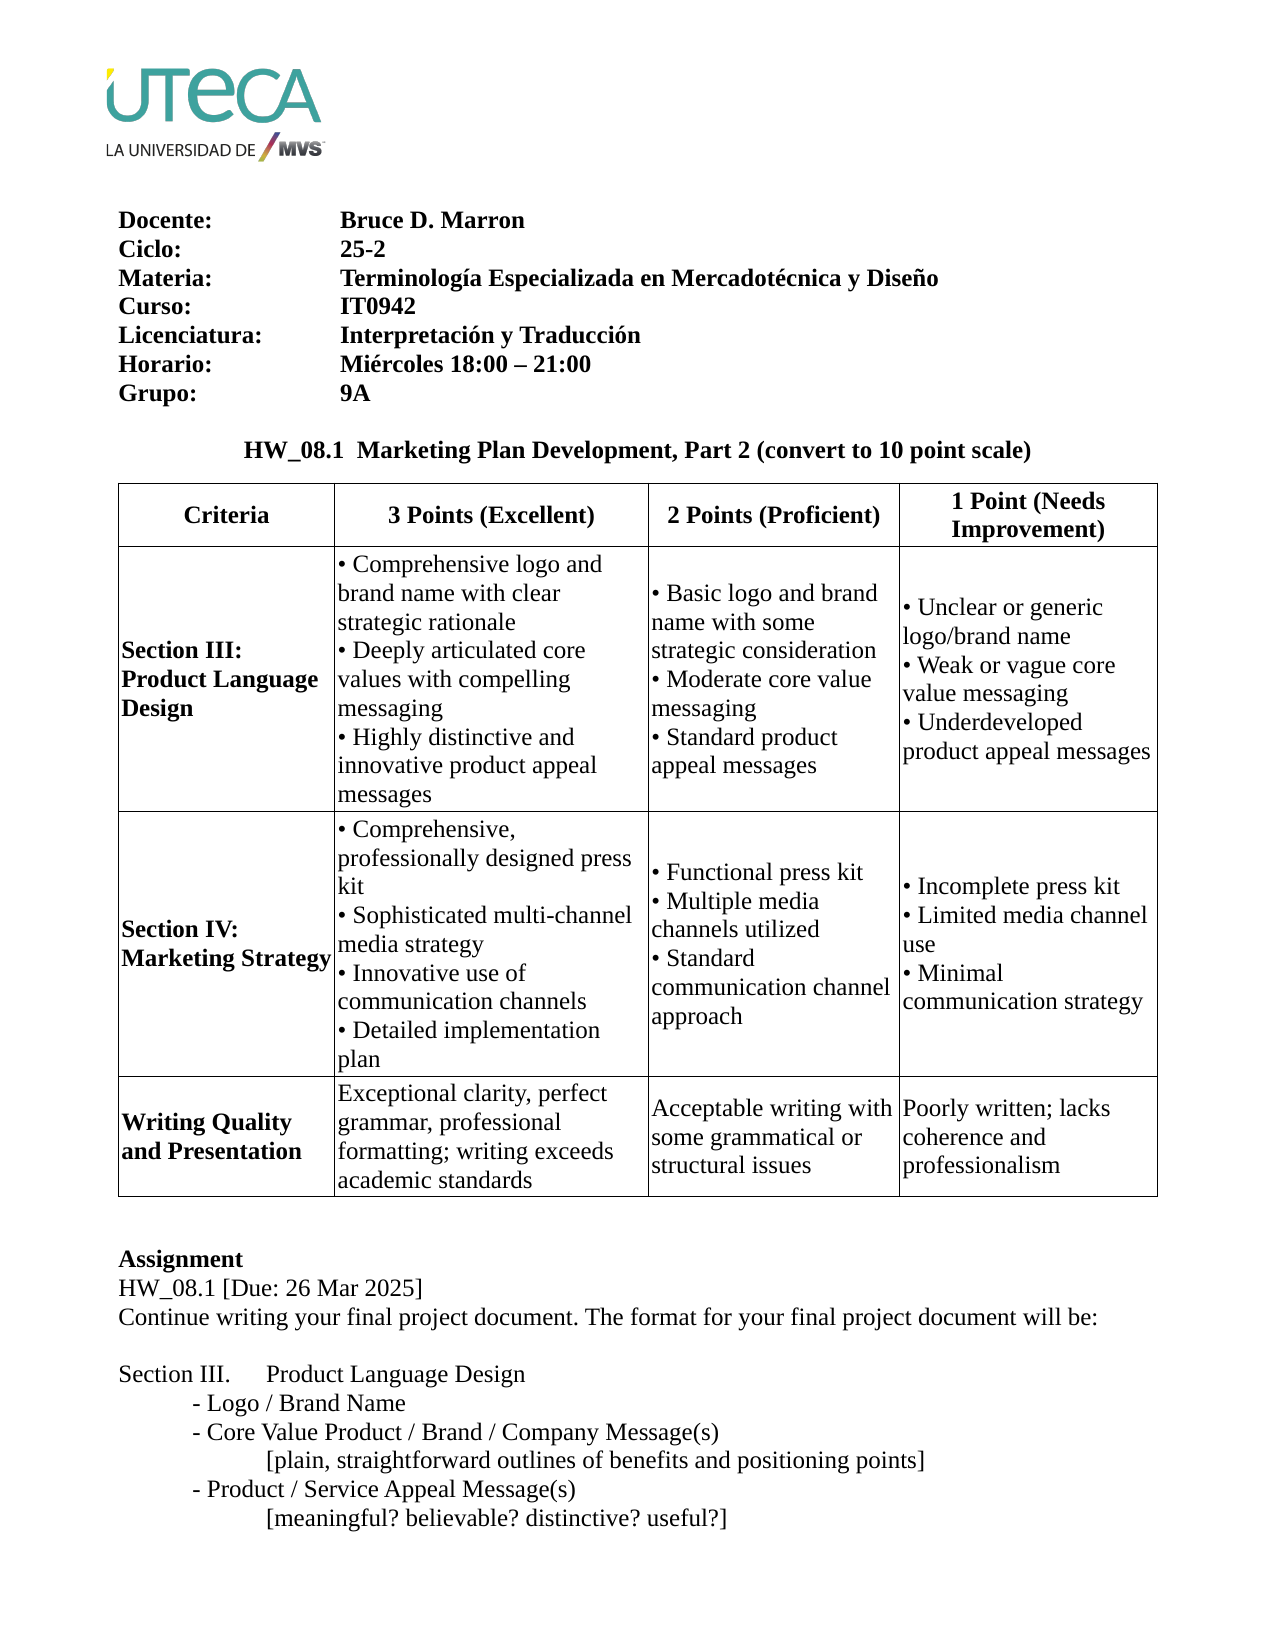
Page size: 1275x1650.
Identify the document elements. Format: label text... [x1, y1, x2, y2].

text Assignment [118, 1244, 1157, 1273]
picture [104, 64, 328, 166]
table_cell Exceptional clarity, perfect grammar, professional formatting; writing exceeds academic standards [335, 1077, 648, 1196]
table_header 1 Point (Needs Improvement) [900, 484, 1157, 546]
table_cell Poorly written; lacks coherence and professionalism [900, 1077, 1157, 1196]
table_cell Acceptable writing with some grammatical or structural issues [649, 1077, 899, 1196]
table_cell • Functional press kit • Multiple media channels utilized • Standard communication channel approach [649, 812, 899, 1076]
text Docente: Bruce D. Marron [118, 205, 1157, 234]
table_cell • Unclear or generic logo/brand name • Weak or vague core value messaging • Underdeveloped product appeal messages [900, 547, 1157, 811]
text Grupo: 9A [118, 378, 1157, 406]
text - Logo / Brand Name [118, 1388, 1157, 1417]
table_header 3 Points (Excellent) [335, 484, 648, 546]
table_cell Writing Quality and Presentation [119, 1077, 334, 1196]
text Curso: IT0942 [118, 291, 1157, 320]
text HW_08.1 Marketing Plan Development, Part 2 (convert to 10 point scale) [118, 435, 1157, 464]
text - Product / Service Appeal Message(s) [118, 1474, 1157, 1503]
table_cell Section IV: Marketing Strategy [119, 812, 334, 1076]
text HW_08.1 [Due: 26 Mar 2025] [118, 1273, 1157, 1302]
text Materia: Terminología Especializada en Mercadotécnica y Diseño [118, 263, 1157, 291]
text [meaningful? believable? distinctive? useful?] [118, 1503, 1157, 1532]
table_cell • Incomplete press kit • Limited media channel use • Minimal communication strategy [900, 812, 1157, 1076]
text Horario: Miércoles 18:00 – 21:00 [118, 349, 1157, 378]
text Continue writing your final project document. The format for your final project document will be: [118, 1302, 1157, 1330]
text Ciclo: 25-2 [118, 234, 1157, 263]
table_header 2 Points (Proficient) [649, 484, 899, 546]
table_header Criteria [119, 484, 334, 546]
text - Core Value Product / Brand / Company Message(s) [118, 1417, 1157, 1445]
table_cell • Comprehensive, professionally designed press kit • Sophisticated multi-channel media strategy • Innovative use of communication channels • Detailed implementation plan [335, 812, 648, 1076]
text Section III. Product Language Design [118, 1359, 1157, 1388]
text [plain, straightforward outlines of benefits and positioning points] [118, 1445, 1157, 1474]
table_cell • Basic logo and brand name with some strategic consideration • Moderate core value messaging • Standard product appeal messages [649, 547, 899, 811]
table_cell Section III: Product Language Design [119, 547, 334, 811]
table_cell • Comprehensive logo and brand name with clear strategic rationale • Deeply articulated core values with compelling messaging • Highly distinctive and innovative product appeal messages [335, 547, 648, 811]
text Licenciatura: Interpretación y Traducción [118, 320, 1157, 349]
